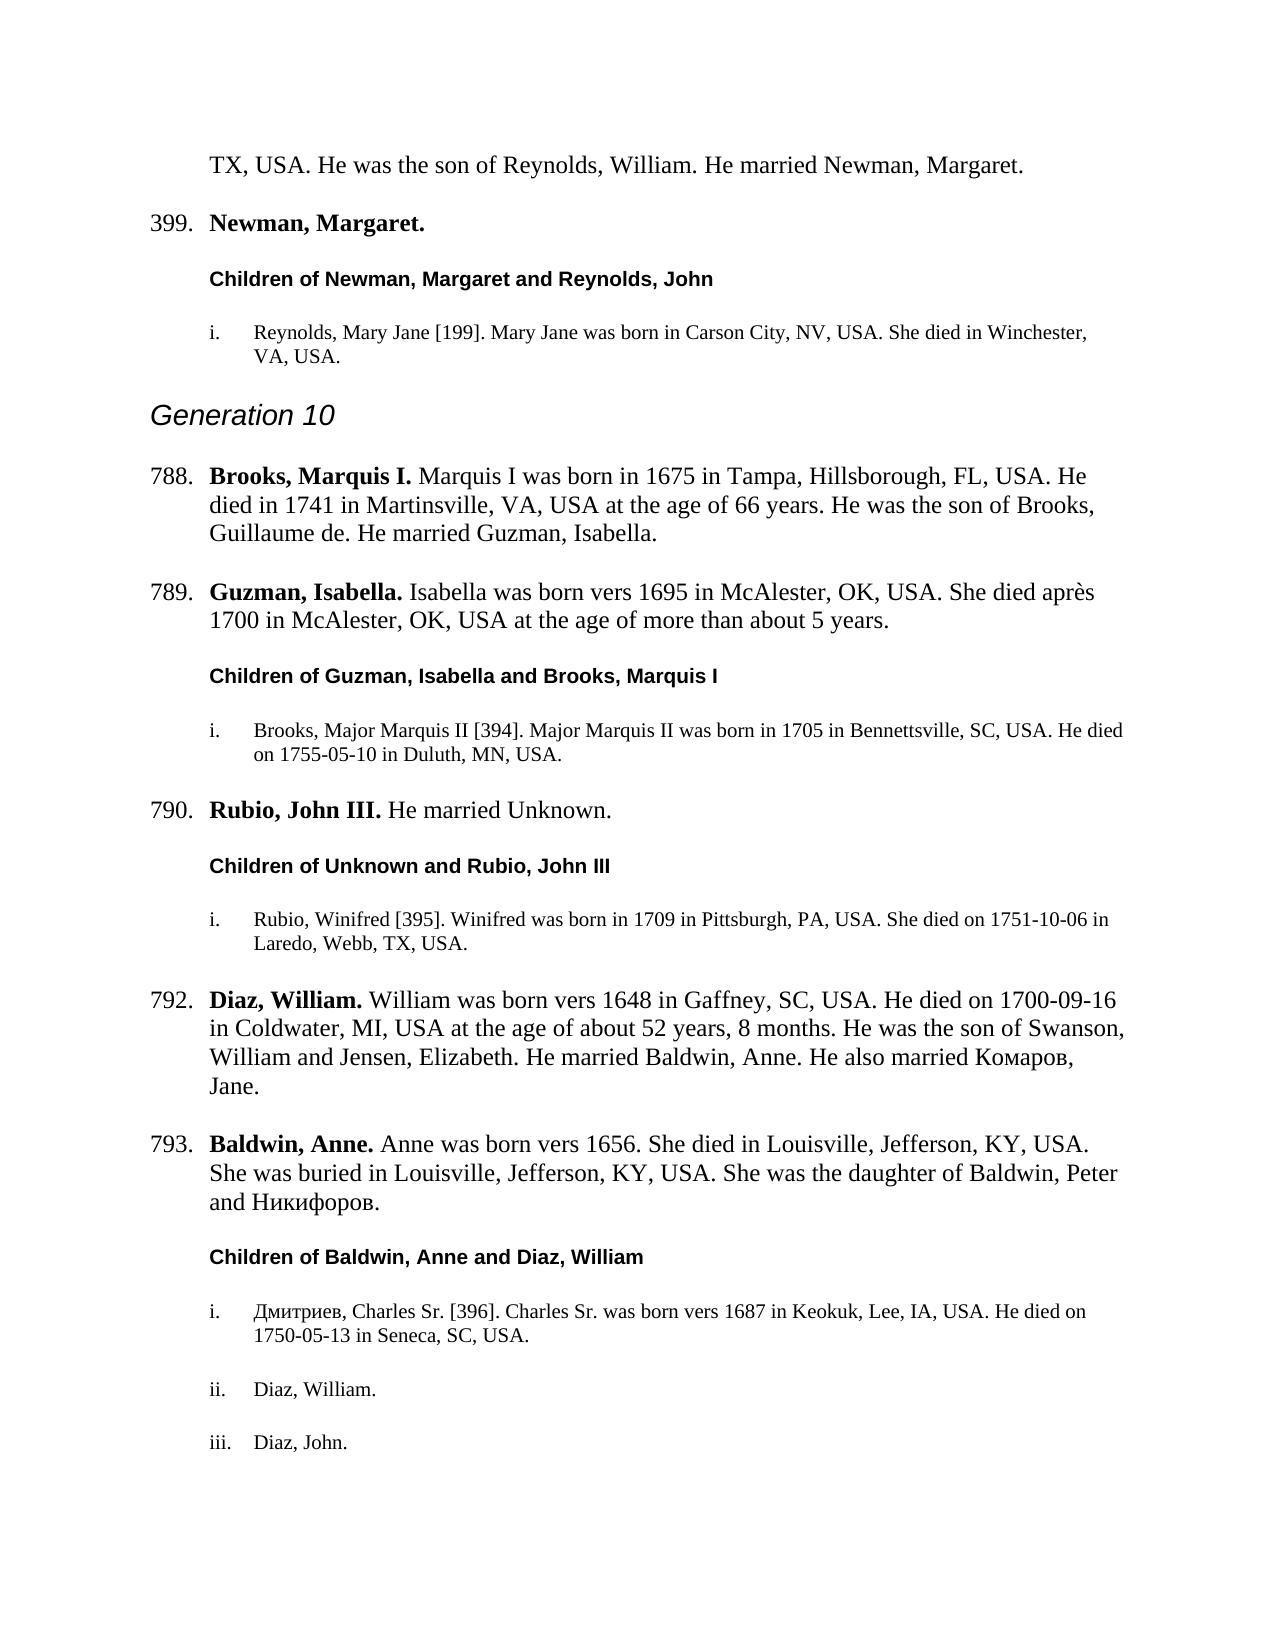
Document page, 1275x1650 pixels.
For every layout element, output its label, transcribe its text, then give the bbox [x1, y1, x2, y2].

text TX, USA. He was the son of Reynolds, William. He married Newman, Margaret. [150, 150, 1125, 179]
list i. Rubio, Winifred [395]. Winifred was born in 1709 in Pittsburgh, PA, USA. She died on 1751-10-06 in Laredo, Webb, TX, USA. [209, 907, 1125, 955]
text 399. Newman, Margaret. [150, 208, 1125, 237]
text 790. Rubio, John III. He married Unknown. [150, 795, 1125, 824]
text 788. Brooks, Marquis I. Marquis I was born in 1675 in Tampa, Hillsborough, FL, USA. He died in 1741 in Martinsville, VA, USA at the age of 66 years. He was the son of Brooks, Guillaume de. He married Guzman, Isabella. [150, 461, 1125, 547]
list ii. Diaz, William. [209, 1376, 1125, 1401]
list i. Дмитриев, Charles Sr. [396]. Charles Sr. was born vers 1687 in Keokuk, Lee, IA, USA. He died on 1750-05-13 in Seneca, SC, USA. [209, 1299, 1125, 1347]
list i. Reynolds, Mary Jane [199]. Mary Jane was born in Carson City, NV, USA. She died in Winchester, VA, USA. [209, 320, 1125, 368]
list i. Brooks, Major Marquis II [394]. Major Marquis II was born in 1705 in Bennettsville, SC, USA. He died on 1755-05-10 in Duluth, MN, USA. [209, 717, 1125, 766]
text 789. Guzman, Isabella. Isabella was born vers 1695 in McAlester, OK, USA. She died après 1700 in McAlester, OK, USA at the age of more than about 5 years. [150, 577, 1125, 634]
text 793. Baldwin, Anne. Anne was born vers 1656. She died in Louisville, Jefferson, KY, USA. She was buried in Louisville, Jefferson, KY, USA. She was the daughter of Baldwin, Peter and Никифоров. [150, 1129, 1125, 1216]
text 792. Diaz, William. William was born vers 1648 in Gaffney, SC, USA. He died on 1700-09-16 in Coldwater, MI, USA at the age of about 52 years, 8 months. He was the son of Swanson, William and Jensen, Elizabeth. He married Baldwin, Anne. He also married Комаров, Jane. [150, 985, 1125, 1100]
subtitle Generation 10 [150, 398, 1125, 431]
title Children of Newman, Margaret and Reynolds, John [209, 267, 1125, 291]
title Children of Guzman, Isabella and Brooks, Marquis I [209, 664, 1125, 688]
list iii. Diaz, John. [209, 1430, 1125, 1454]
title Children of Unknown and Rubio, John III [209, 853, 1125, 877]
title Children of Baldwin, Anne and Diaz, William [209, 1245, 1125, 1269]
